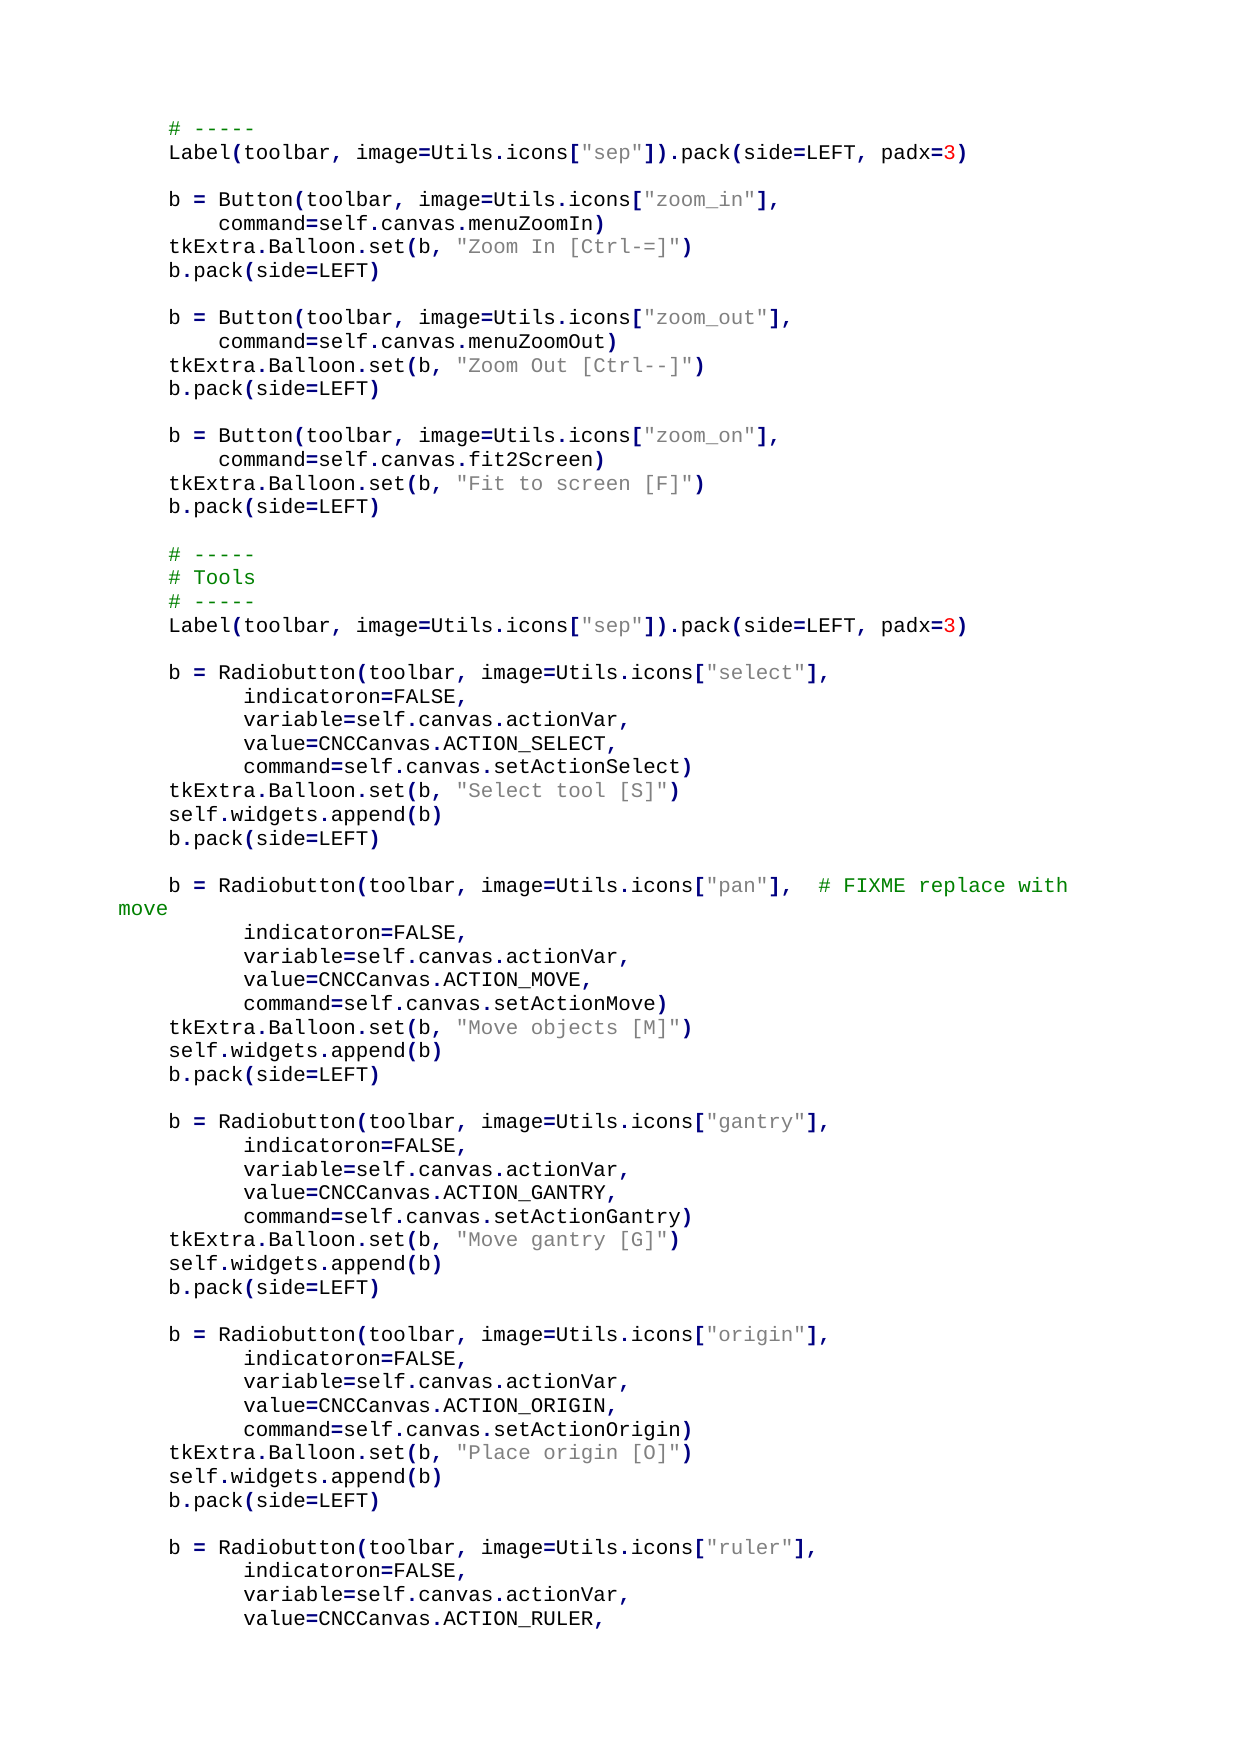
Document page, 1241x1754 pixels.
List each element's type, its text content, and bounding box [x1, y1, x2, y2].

text variable=self.canvas.actionVar, [118, 946, 1122, 969]
text variable=self.canvas.actionVar, [118, 1584, 1122, 1608]
text Label(toolbar, image=Utils.icons["sep"]).pack(side=LEFT, padx=3) [118, 142, 1122, 165]
text indicatoron=FALSE, [118, 1348, 1122, 1371]
text indicatoron=FALSE, [118, 1561, 1122, 1584]
text self.widgets.append(b) [118, 1466, 1122, 1489]
text tkExtra.Balloon.set(b, "Zoom In [Ctrl-=]") [118, 236, 1122, 260]
text command=self.canvas.menuZoomOut) [118, 331, 1122, 354]
text b = Radiobutton(toolbar, image=Utils.icons["pan"], # FIXME replace with move [118, 875, 1122, 922]
text command=self.canvas.setActionMove) [118, 993, 1122, 1017]
text value=CNCCanvas.ACTION_ORIGIN, [118, 1395, 1122, 1419]
text command=self.canvas.setActionGantry) [118, 1206, 1122, 1229]
text self.widgets.append(b) [118, 1253, 1122, 1277]
text b = Button(toolbar, image=Utils.icons["zoom_in"], [118, 189, 1122, 213]
text Label(toolbar, image=Utils.icons["sep"]).pack(side=LEFT, padx=3) [118, 615, 1122, 638]
text tkExtra.Balloon.set(b, "Select tool [S]") [118, 780, 1122, 804]
text command=self.canvas.setActionOrigin) [118, 1419, 1122, 1442]
text tkExtra.Balloon.set(b, "Move objects [M]") [118, 1017, 1122, 1040]
text tkExtra.Balloon.set(b, "Zoom Out [Ctrl--]") [118, 354, 1122, 378]
text b = Radiobutton(toolbar, image=Utils.icons["ruler"], [118, 1537, 1122, 1561]
text self.widgets.append(b) [118, 1040, 1122, 1064]
text indicatoron=FALSE, [118, 1135, 1122, 1158]
text b = Button(toolbar, image=Utils.icons["zoom_on"], [118, 426, 1122, 449]
text tkExtra.Balloon.set(b, "Move gantry [G]") [118, 1229, 1122, 1253]
text variable=self.canvas.actionVar, [118, 1158, 1122, 1182]
text value=CNCCanvas.ACTION_SELECT, [118, 733, 1122, 757]
text b.pack(side=LEFT) [118, 1064, 1122, 1088]
text b.pack(side=LEFT) [118, 1277, 1122, 1300]
text b.pack(side=LEFT) [118, 496, 1122, 520]
text b = Radiobutton(toolbar, image=Utils.icons["select"], [118, 662, 1122, 686]
text variable=self.canvas.actionVar, [118, 1371, 1122, 1395]
text b.pack(side=LEFT) [118, 378, 1122, 402]
text # Tools [118, 567, 1122, 591]
text b = Radiobutton(toolbar, image=Utils.icons["origin"], [118, 1324, 1122, 1348]
text # ----- [118, 118, 1122, 142]
text indicatoron=FALSE, [118, 686, 1122, 709]
text value=CNCCanvas.ACTION_MOVE, [118, 969, 1122, 993]
text b = Button(toolbar, image=Utils.icons["zoom_out"], [118, 307, 1122, 331]
text tkExtra.Balloon.set(b, "Fit to screen [F]") [118, 473, 1122, 496]
text b = Radiobutton(toolbar, image=Utils.icons["gantry"], [118, 1111, 1122, 1135]
text b.pack(side=LEFT) [118, 827, 1122, 851]
text # ----- [118, 591, 1122, 615]
text command=self.canvas.menuZoomIn) [118, 213, 1122, 236]
text command=self.canvas.fit2Screen) [118, 449, 1122, 473]
text tkExtra.Balloon.set(b, "Place origin [O]") [118, 1442, 1122, 1466]
text value=CNCCanvas.ACTION_GANTRY, [118, 1182, 1122, 1206]
text variable=self.canvas.actionVar, [118, 709, 1122, 733]
text b.pack(side=LEFT) [118, 1489, 1122, 1513]
text value=CNCCanvas.ACTION_RULER, [118, 1608, 1122, 1631]
text self.widgets.append(b) [118, 804, 1122, 827]
text # ----- [118, 544, 1122, 567]
text command=self.canvas.setActionSelect) [118, 757, 1122, 780]
text b.pack(side=LEFT) [118, 260, 1122, 284]
text indicatoron=FALSE, [118, 922, 1122, 946]
